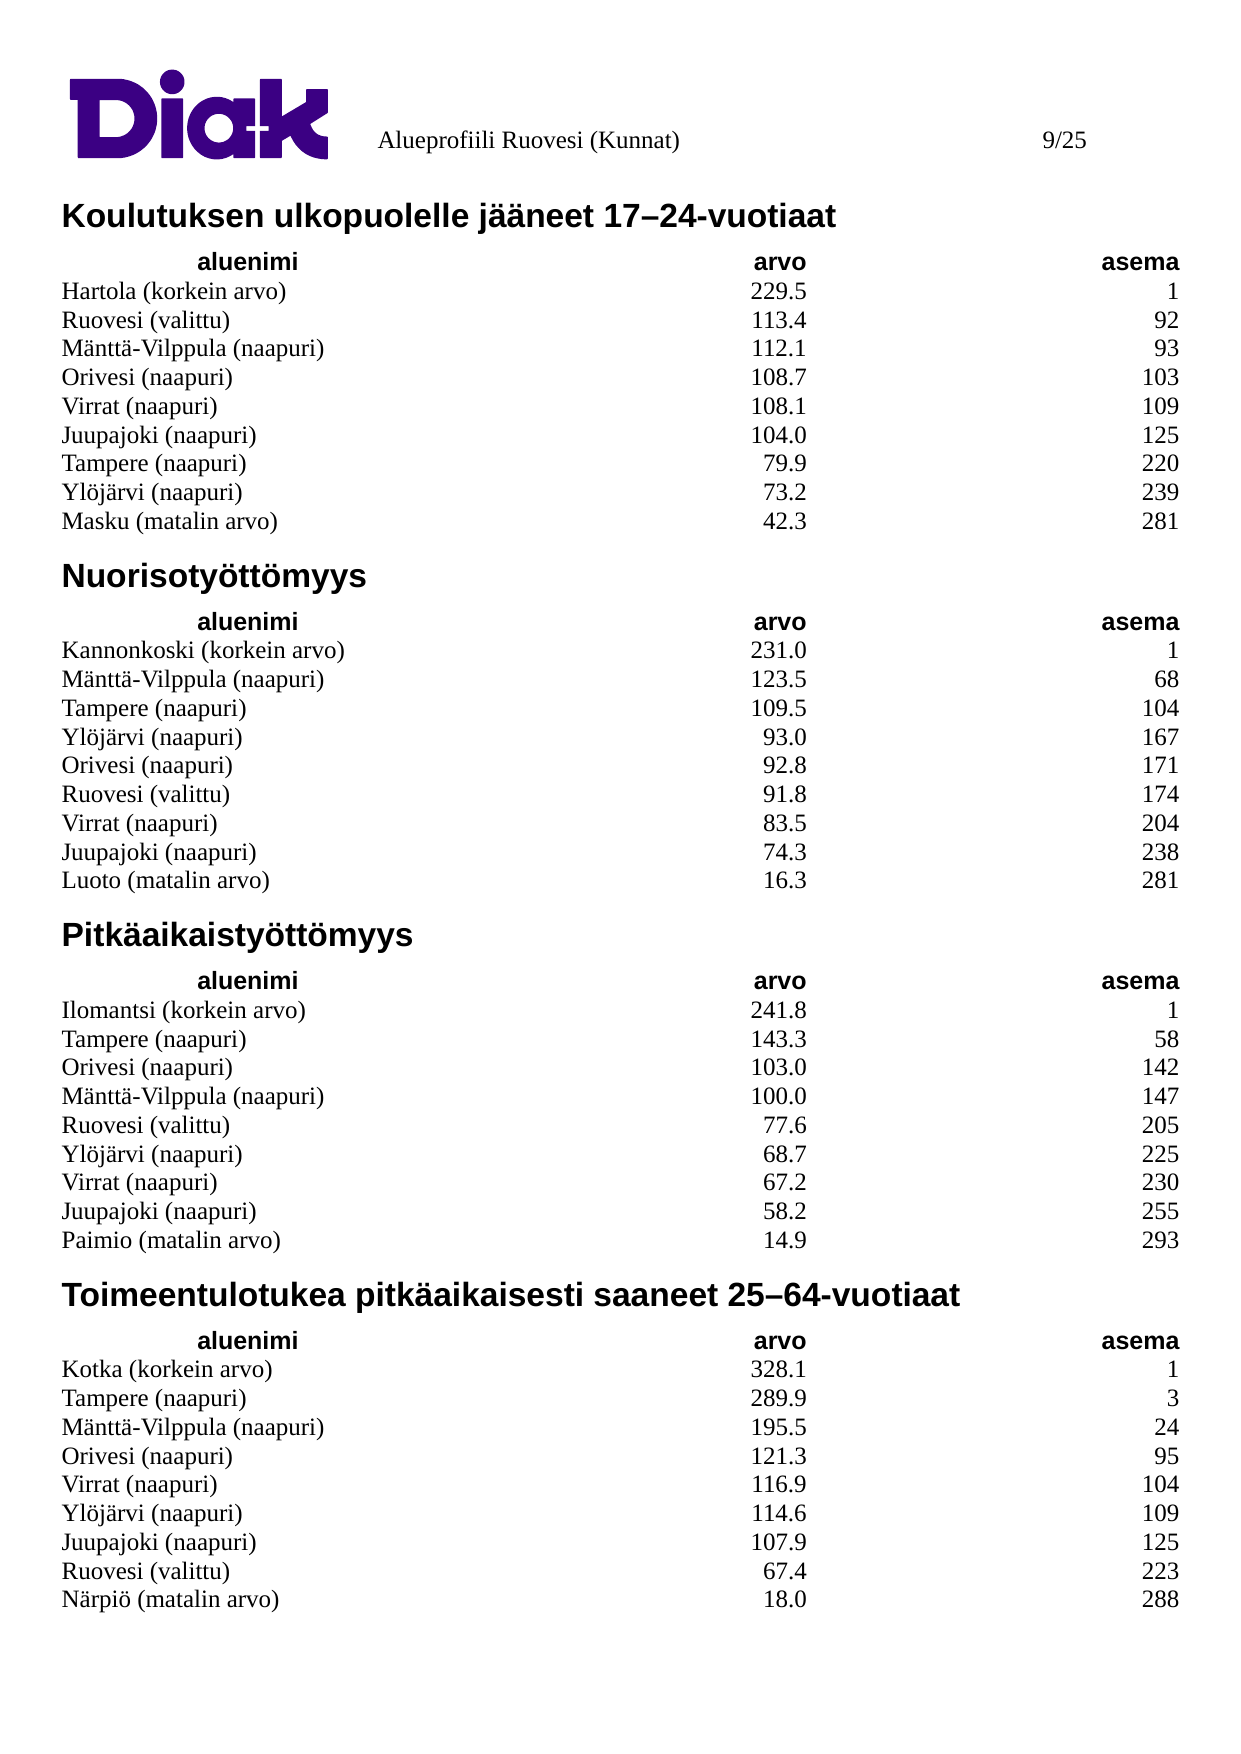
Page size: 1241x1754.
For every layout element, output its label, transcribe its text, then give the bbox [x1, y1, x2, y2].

table_cell 113.4 [434, 305, 806, 333]
table_cell 205 [806, 1110, 1179, 1139]
table_cell 223 [806, 1556, 1179, 1584]
table_cell 125 [806, 1527, 1179, 1556]
subtitle Toimeentulotukea pitkäaikaisesti saaneet 25–64-vuotiaat [61, 1274, 1179, 1313]
table_cell 103.0 [434, 1053, 806, 1081]
table_header aluenimi [61, 966, 434, 995]
table_cell 167 [806, 722, 1179, 751]
table_cell Kannonkoski (korkein arvo) [61, 636, 434, 664]
table_cell 67.4 [434, 1556, 806, 1584]
table_cell Mänttä-Vilppula (naapuri) [61, 334, 434, 362]
table_cell Virrat (naapuri) [61, 1470, 434, 1498]
table_cell Masku (matalin arvo) [61, 506, 434, 535]
table_cell 42.3 [434, 506, 806, 535]
table_cell Luoto (matalin arvo) [61, 866, 434, 894]
table_cell 107.9 [434, 1527, 806, 1556]
table_cell 142 [806, 1053, 1179, 1081]
table_cell Ilomantsi (korkein arvo) [61, 995, 434, 1024]
table_cell Ruovesi (valittu) [61, 1556, 434, 1584]
table_cell Virrat (naapuri) [61, 391, 434, 420]
table_cell 83.5 [434, 808, 806, 837]
table_cell 293 [806, 1225, 1179, 1254]
table_cell 24 [806, 1412, 1179, 1441]
table_cell Tampere (naapuri) [61, 449, 434, 477]
table_cell 93.0 [434, 722, 806, 751]
table_header asema [806, 247, 1179, 276]
table_cell 1 [806, 995, 1179, 1024]
table_cell 68 [806, 664, 1179, 693]
table_cell 1 [806, 1355, 1179, 1383]
table_cell 73.2 [434, 477, 806, 506]
table_cell 125 [806, 420, 1179, 448]
table_cell 68.7 [434, 1139, 806, 1167]
table_cell 92 [806, 305, 1179, 333]
table_header aluenimi [61, 247, 434, 276]
table_cell 108.1 [434, 391, 806, 420]
table_cell Virrat (naapuri) [61, 1168, 434, 1196]
table_cell Orivesi (naapuri) [61, 751, 434, 779]
table_header asema [806, 1326, 1179, 1354]
table_cell Ruovesi (valittu) [61, 305, 434, 333]
table_cell Mänttä-Vilppula (naapuri) [61, 1081, 434, 1110]
table_cell Juupajoki (naapuri) [61, 420, 434, 448]
table_cell 112.1 [434, 334, 806, 362]
table_cell 79.9 [434, 449, 806, 477]
table_cell 77.6 [434, 1110, 806, 1139]
table_header aluenimi [61, 607, 434, 636]
table_cell Juupajoki (naapuri) [61, 837, 434, 866]
table_cell 109 [806, 391, 1179, 420]
subtitle Nuorisotyöttömyys [61, 556, 1179, 594]
table_cell 108.7 [434, 362, 806, 391]
table_cell 239 [806, 477, 1179, 506]
table_cell Orivesi (naapuri) [61, 1053, 434, 1081]
table_cell 195.5 [434, 1412, 806, 1441]
table_cell Kotka (korkein arvo) [61, 1355, 434, 1383]
table_cell 229.5 [434, 276, 806, 305]
table_cell Paimio (matalin arvo) [61, 1225, 434, 1254]
table_cell 109.5 [434, 693, 806, 722]
table_cell 18.0 [434, 1585, 806, 1613]
table_cell 103 [806, 362, 1179, 391]
table_header asema [806, 966, 1179, 995]
table_cell Juupajoki (naapuri) [61, 1196, 434, 1225]
table_cell 255 [806, 1196, 1179, 1225]
table_cell 1 [806, 636, 1179, 664]
table_cell 123.5 [434, 664, 806, 693]
table_cell Orivesi (naapuri) [61, 362, 434, 391]
table_cell 1 [806, 276, 1179, 305]
table_cell Juupajoki (naapuri) [61, 1527, 434, 1556]
table_cell Tampere (naapuri) [61, 693, 434, 722]
table_cell 171 [806, 751, 1179, 779]
subtitle Pitkäaikaistyöttömyys [61, 915, 1179, 954]
table_cell 116.9 [434, 1470, 806, 1498]
subtitle Koulutuksen ulkopuolelle jääneet 17–24-vuotiaat [61, 196, 1179, 235]
table_cell 231.0 [434, 636, 806, 664]
table_cell Ruovesi (valittu) [61, 1110, 434, 1139]
table_header aluenimi [61, 1326, 434, 1354]
table_cell Mänttä-Vilppula (naapuri) [61, 664, 434, 693]
table_cell 289.9 [434, 1383, 806, 1412]
table_cell Tampere (naapuri) [61, 1383, 434, 1412]
table_cell 114.6 [434, 1498, 806, 1527]
table_cell 281 [806, 506, 1179, 535]
table_cell 174 [806, 779, 1179, 808]
table_cell Närpiö (matalin arvo) [61, 1585, 434, 1613]
table_cell 92.8 [434, 751, 806, 779]
table_cell 241.8 [434, 995, 806, 1024]
table_header arvo [434, 1326, 806, 1354]
table_cell Ylöjärvi (naapuri) [61, 477, 434, 506]
table_cell 100.0 [434, 1081, 806, 1110]
table_cell Tampere (naapuri) [61, 1024, 434, 1052]
table_cell 104 [806, 1470, 1179, 1498]
table_cell 281 [806, 866, 1179, 894]
table_cell 230 [806, 1168, 1179, 1196]
table_cell 58 [806, 1024, 1179, 1052]
table_cell 288 [806, 1585, 1179, 1613]
table_cell Virrat (naapuri) [61, 808, 434, 837]
table_cell 220 [806, 449, 1179, 477]
table_header arvo [434, 607, 806, 636]
table_cell 109 [806, 1498, 1179, 1527]
table_cell Ylöjärvi (naapuri) [61, 722, 434, 751]
table_cell 74.3 [434, 837, 806, 866]
table_header asema [806, 607, 1179, 636]
table_cell Mänttä-Vilppula (naapuri) [61, 1412, 434, 1441]
table_cell 104 [806, 693, 1179, 722]
table_cell 225 [806, 1139, 1179, 1167]
table_cell 93 [806, 334, 1179, 362]
table_header arvo [434, 966, 806, 995]
table_cell 3 [806, 1383, 1179, 1412]
table_cell 14.9 [434, 1225, 806, 1254]
table_cell 67.2 [434, 1168, 806, 1196]
table_cell 58.2 [434, 1196, 806, 1225]
table_header arvo [434, 247, 806, 276]
table_cell Ylöjärvi (naapuri) [61, 1139, 434, 1167]
table_cell 91.8 [434, 779, 806, 808]
table_cell Orivesi (naapuri) [61, 1441, 434, 1469]
table_cell Ylöjärvi (naapuri) [61, 1498, 434, 1527]
table_cell 328.1 [434, 1355, 806, 1383]
table_cell 121.3 [434, 1441, 806, 1469]
table_cell 204 [806, 808, 1179, 837]
table_cell 16.3 [434, 866, 806, 894]
table_cell 147 [806, 1081, 1179, 1110]
table_cell 143.3 [434, 1024, 806, 1052]
table_cell Hartola (korkein arvo) [61, 276, 434, 305]
table_cell 95 [806, 1441, 1179, 1469]
table_cell 238 [806, 837, 1179, 866]
table_cell 104.0 [434, 420, 806, 448]
table_cell Ruovesi (valittu) [61, 779, 434, 808]
